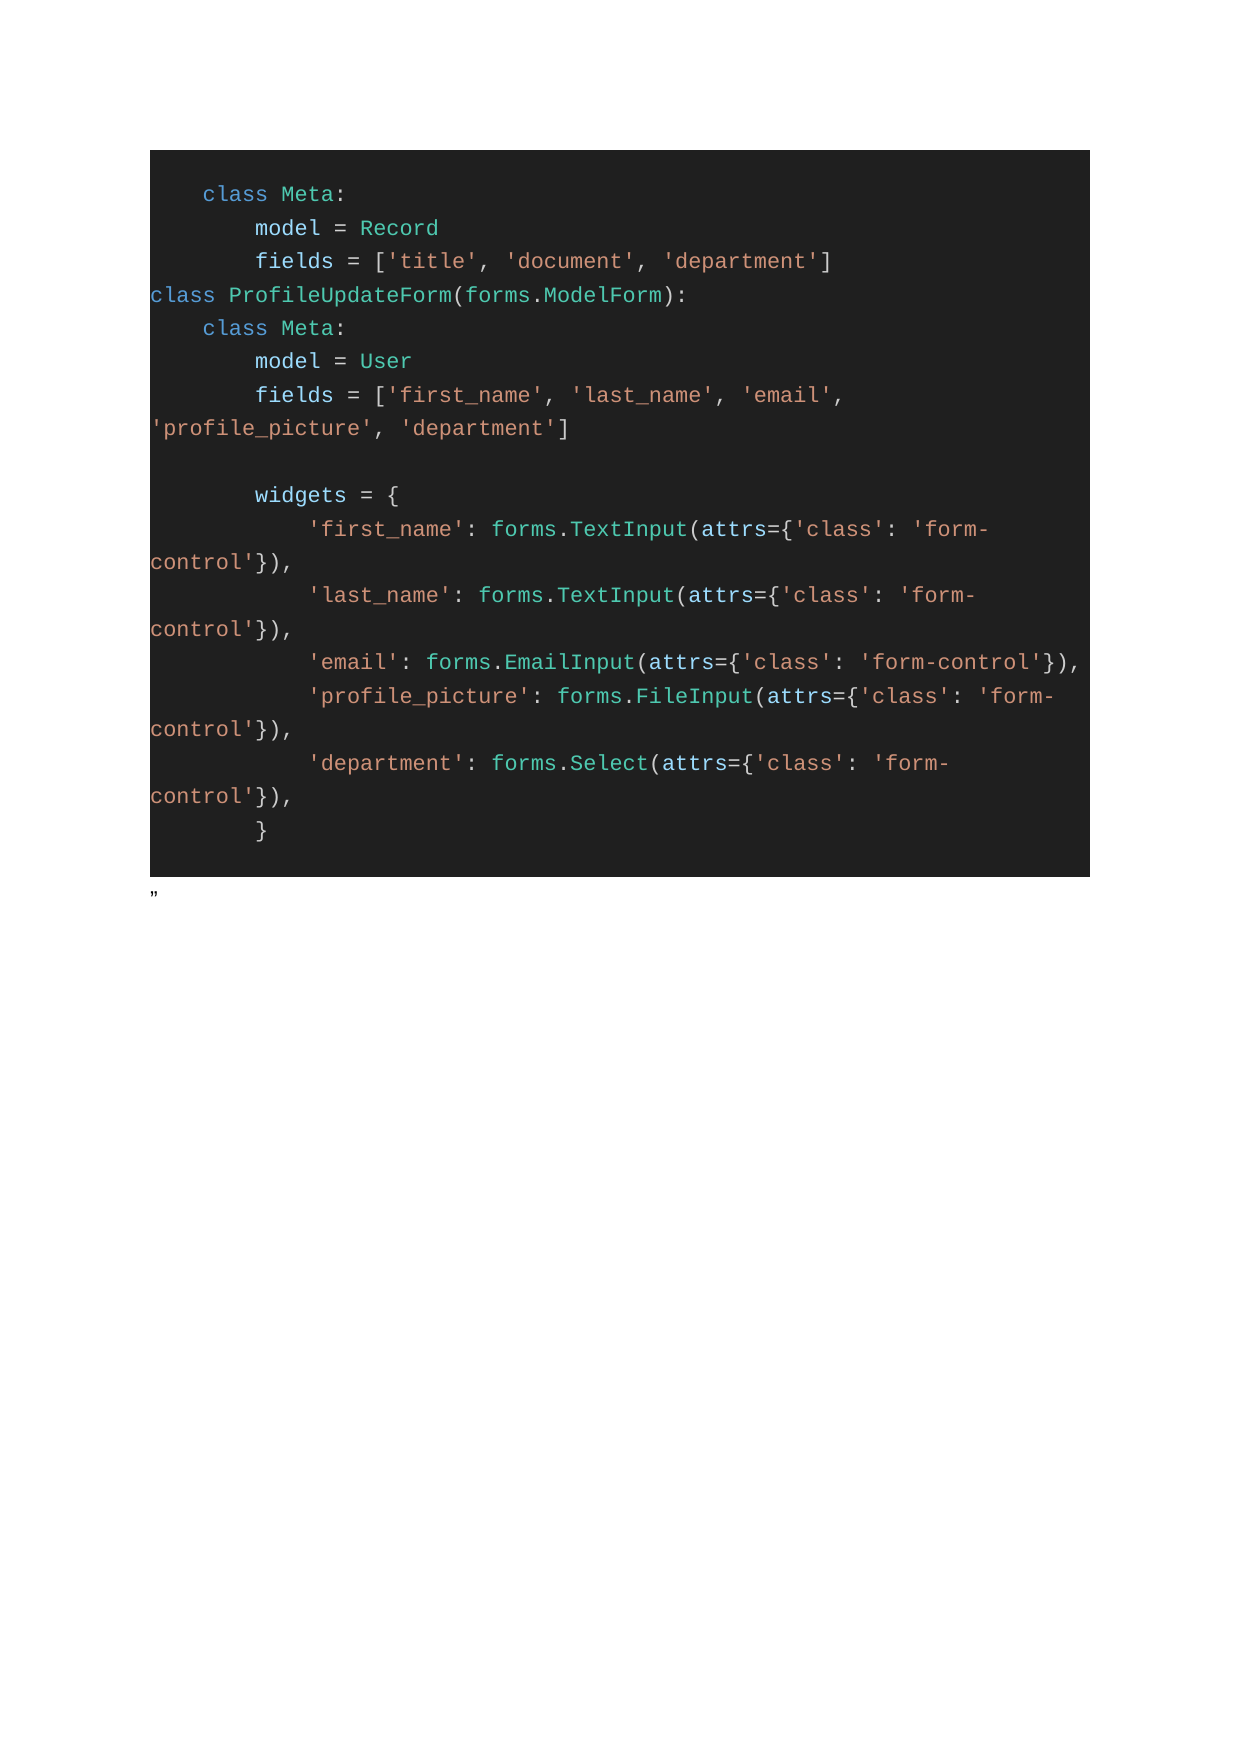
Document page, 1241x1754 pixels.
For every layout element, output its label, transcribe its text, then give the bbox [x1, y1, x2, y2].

text class Meta: [150, 183, 1090, 208]
text 'last_name': forms.TextInput(attrs={'class': 'form-control'}), [150, 585, 1090, 643]
text } [150, 819, 1090, 843]
text ” [150, 886, 1090, 912]
text class ProfileUpdateForm(forms.ModelForm): [150, 284, 1090, 308]
text 'profile_picture': forms.FileInput(attrs={'class': 'form-control'}), [150, 685, 1090, 743]
text 'department': forms.Select(attrs={'class': 'form-control'}), [150, 752, 1090, 810]
text widgets = { [150, 484, 1090, 509]
text model = Record [150, 217, 1090, 242]
text class Meta: [150, 317, 1090, 342]
text model = User [150, 351, 1090, 375]
text fields = ['first_name', 'last_name', 'email', 'profile_picture', 'department'] [150, 384, 1090, 442]
text 'first_name': forms.TextInput(attrs={'class': 'form-control'}), [150, 518, 1090, 576]
text 'email': forms.EmailInput(attrs={'class': 'form-control'}), [150, 652, 1090, 676]
text fields = ['title', 'document', 'department'] [150, 250, 1090, 275]
